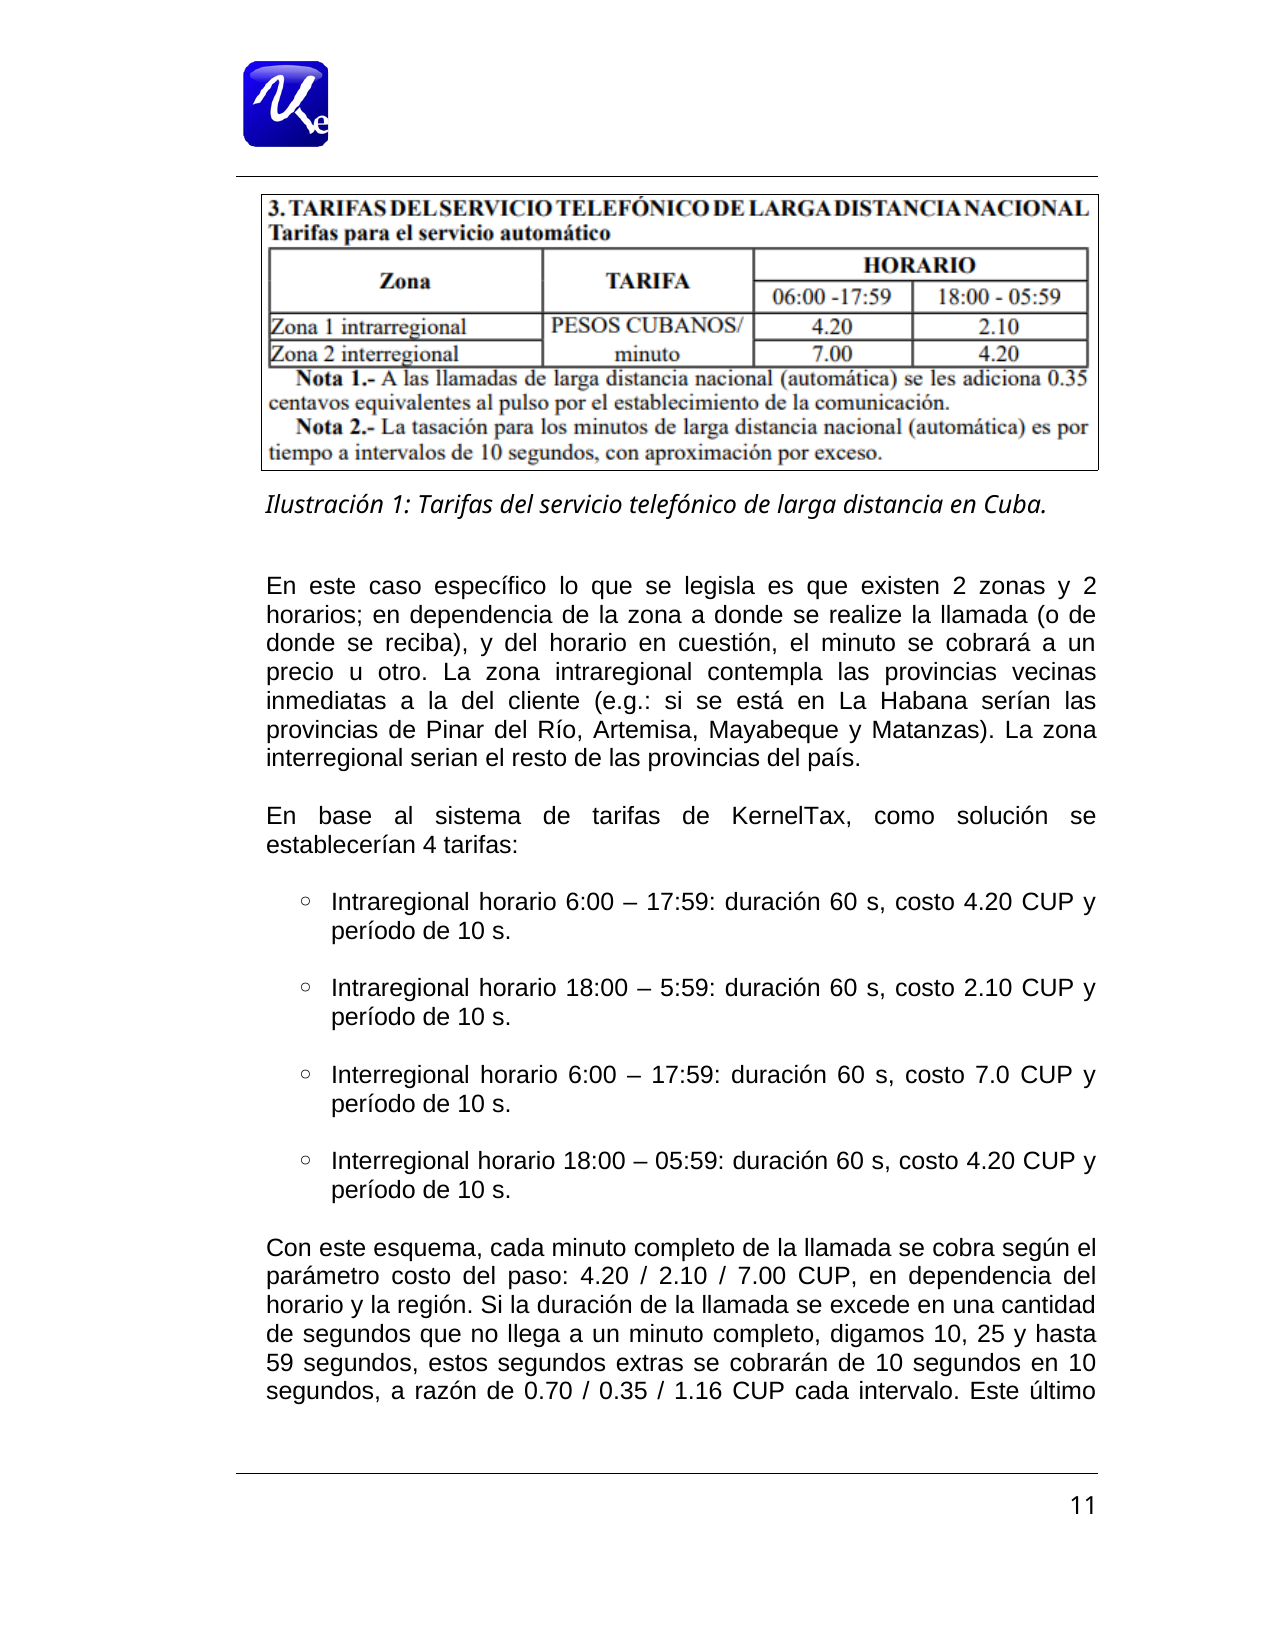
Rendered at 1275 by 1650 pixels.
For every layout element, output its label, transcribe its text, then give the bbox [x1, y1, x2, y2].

list En este caso específico lo que se legisla es que existen 2 zonas y 2 horarios; en dependencia de la zona a donde se realize la llamada (o de donde se reciba), y del horario en cuestión, el minuto se cobrará a un precio u otro. La zona intraregional contempla las provincias vecinas inmediatas a la del cliente (e.g.: si se está en La Habana serían las provincias de Pinar del Río, Artemisa, Mayabeque y Matanzas). La zona interregional serian el resto de las provincias del país. [266, 571, 1098, 772]
picture [264, 196, 1095, 467]
picture [243, 61, 329, 147]
list Intraregional horario 18:00 – 5:59: duración 60 s, costo 2.10 CUP y período de 10 s. [295, 973, 1098, 1031]
list Con este esquema, cada minuto completo de la llamada se cobra según el parámetro costo del paso: 4.20 / 2.10 / 7.00 CUP, en dependencia del horario y la región. Si la duración de la llamada se excede en una cantidad de segundos que no llega a un minuto completo, digamos 10, 25 y hasta 59 segundos, estos segundos extras se cobrarán de 10 segundos en 10 segundos, a razón de 0.70 / 0.35 / 1.16 CUP cada intervalo. Este último [266, 1232, 1098, 1405]
list Interregional horario 6:00 – 17:59: duración 60 s, costo 7.0 CUP y período de 10 s. [295, 1060, 1098, 1117]
list Intraregional horario 6:00 – 17:59: duración 60 s, costo 4.20 CUP y período de 10 s. [295, 887, 1098, 945]
list Interregional horario 18:00 – 05:59: duración 60 s, costo 4.20 CUP y período de 10 s. [295, 1146, 1098, 1204]
text Ilustración 1: Tarifas del servicio telefónico de larga distancia en Cuba. [265, 206, 1102, 521]
list En base al sistema de tarifas de KernelTax, como solución se establecerían 4 tarifas: [266, 801, 1098, 858]
